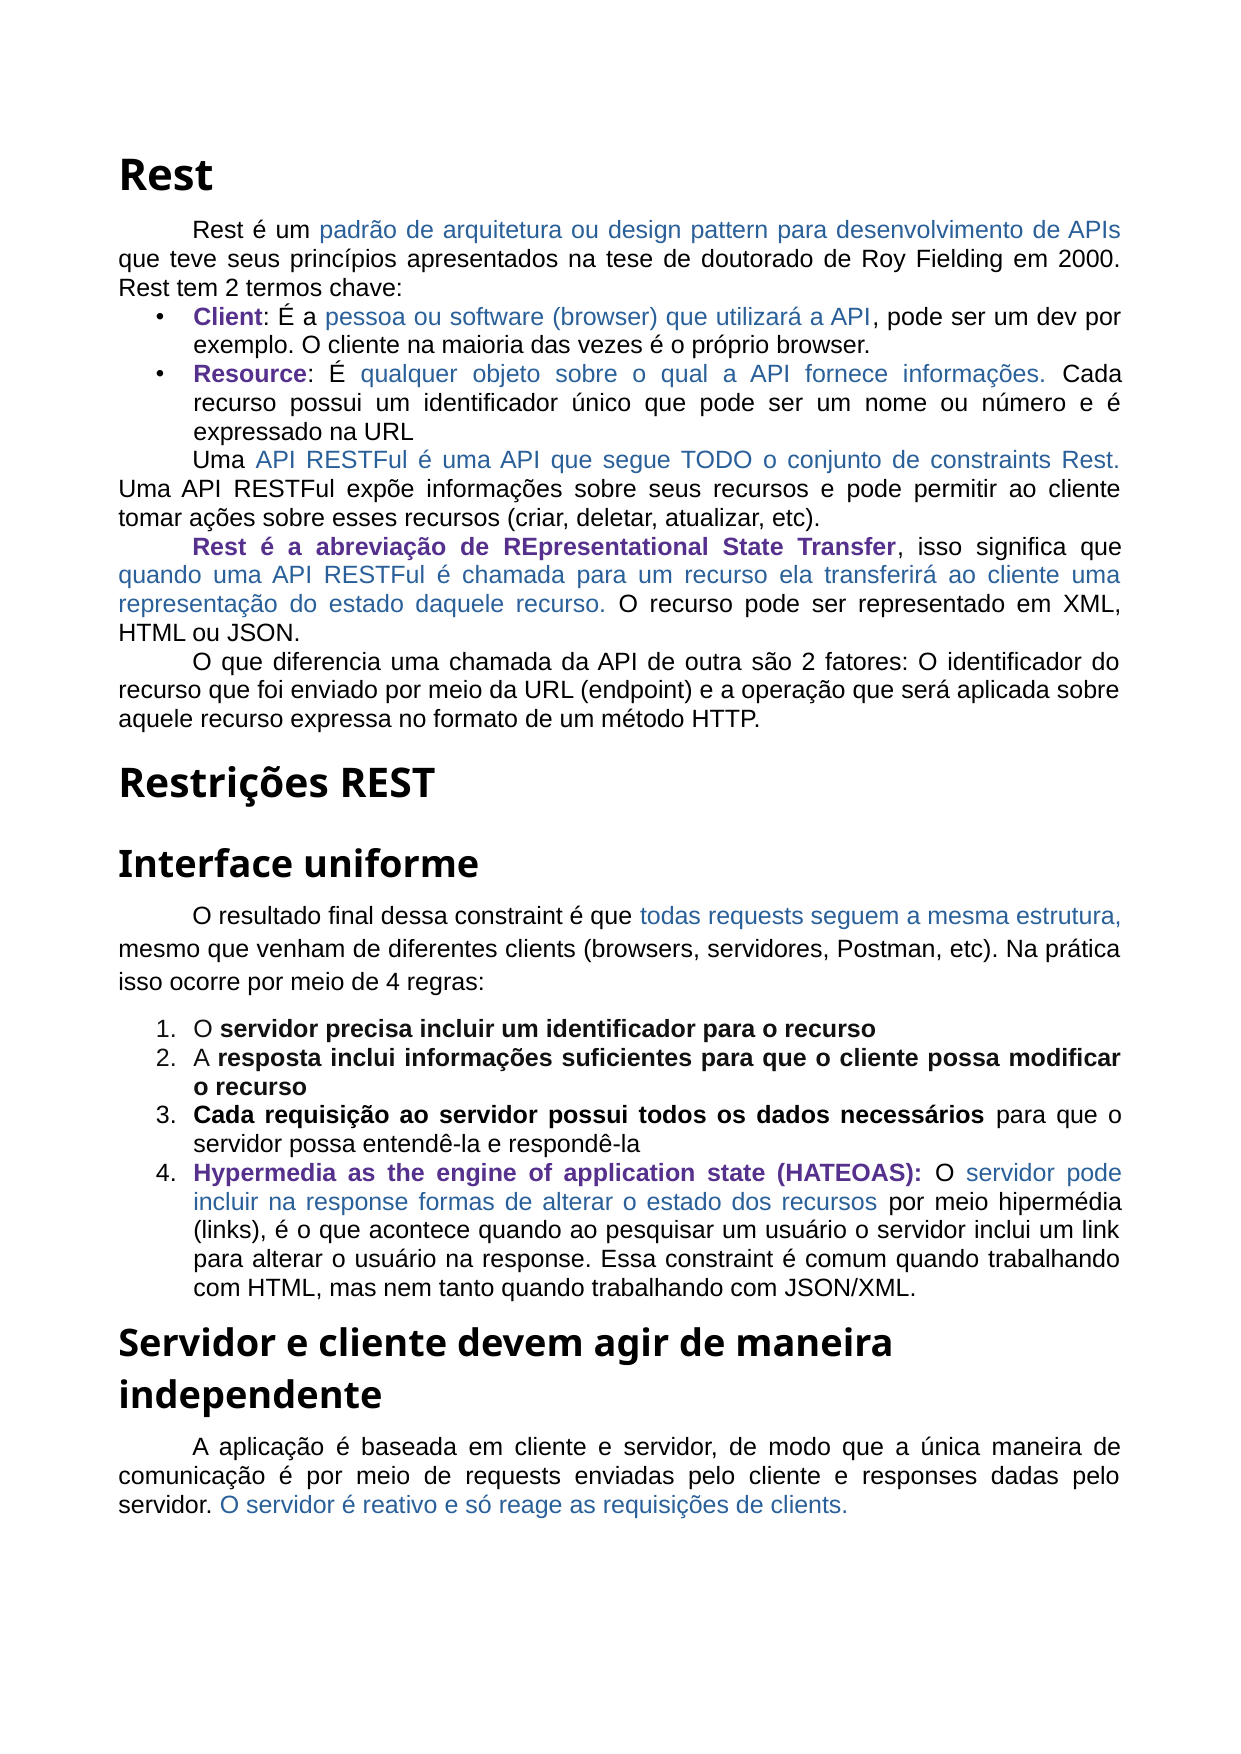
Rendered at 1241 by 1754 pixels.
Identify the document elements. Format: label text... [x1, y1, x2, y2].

list Resource: É qualquer objeto sobre o qual a API fornece informações. Cada recurso possui um identificador único que pode ser um nome ou número e é expressado na URL [156, 359, 1122, 445]
subtitle Servidor e cliente devem agir de maneira independente [118, 1316, 1122, 1420]
text Uma API RESTFul é uma API que segue TODO o conjunto de constraints Rest. Uma API RESTFul expõe informações sobre seus recursos e pode permitir ao cliente tomar ações sobre esses recursos (criar, deletar, atualizar, etc). [118, 445, 1122, 532]
list A resposta inclui informações suficientes para que o cliente possa modificar o recurso [156, 1043, 1122, 1101]
text A aplicação é baseada em cliente e servidor, de modo que a única maneira de comunicação é por meio de requests enviadas pelo cliente e responses dadas pelo servidor. O servidor é reativo e só reage as requisições de clients. [118, 1432, 1122, 1518]
subtitle Interface uniforme [118, 836, 1122, 888]
list O servidor precisa incluir um identificador para o recurso [156, 1014, 1122, 1043]
text Rest é um padrão de arquitetura ou design pattern para desenvolvimento de APIs que teve seus princípios apresentados na tese de doutorado de Roy Fielding em 2000. Rest tem 2 termos chave: [118, 215, 1122, 301]
text O resultado final dessa constraint é que todas requests seguem a mesma estrutura, mesmo que venham de diferentes clients (browsers, servidores, Postman, etc). Na prática isso ocorre por meio de 4 regras: [118, 901, 1122, 995]
text Rest é a abreviação de REpresentational State Transfer, isso significa que quando uma API RESTFul é chamada para um recurso ela transferirá ao cliente uma representação do estado daquele recurso. O recurso pode ser representado em XML, HTML ou JSON. [118, 532, 1122, 647]
list Hypermedia as the engine of application state (HATEOAS): O servidor pode incluir na response formas de alterar o estado dos recursos por meio hipermédia (links), é o que acontece quando ao pesquisar um usuário o servidor inclui um link para alterar o usuário na response. Essa constraint é comum quando trabalhando com HTML, mas nem tanto quando trabalhando com JSON/XML. [156, 1158, 1122, 1302]
list Client: É a pessoa ou software (browser) que utilizará a API, pode ser um dev por exemplo. O cliente na maioria das vezes é o próprio browser. [156, 301, 1122, 359]
text O que diferencia uma chamada da API de outra são 2 fatores: O identificador do recurso que foi enviado por meio da URL (endpoint) e a operação que será aplicada sobre aquele recurso expressa no formato de um método HTTP. [118, 647, 1122, 733]
subtitle Rest [118, 143, 1122, 203]
subtitle Restrições REST [118, 754, 1122, 809]
list Cada requisição ao servidor possui todos os dados necessários para que o servidor possa entendê-la e respondê-la [156, 1101, 1122, 1158]
